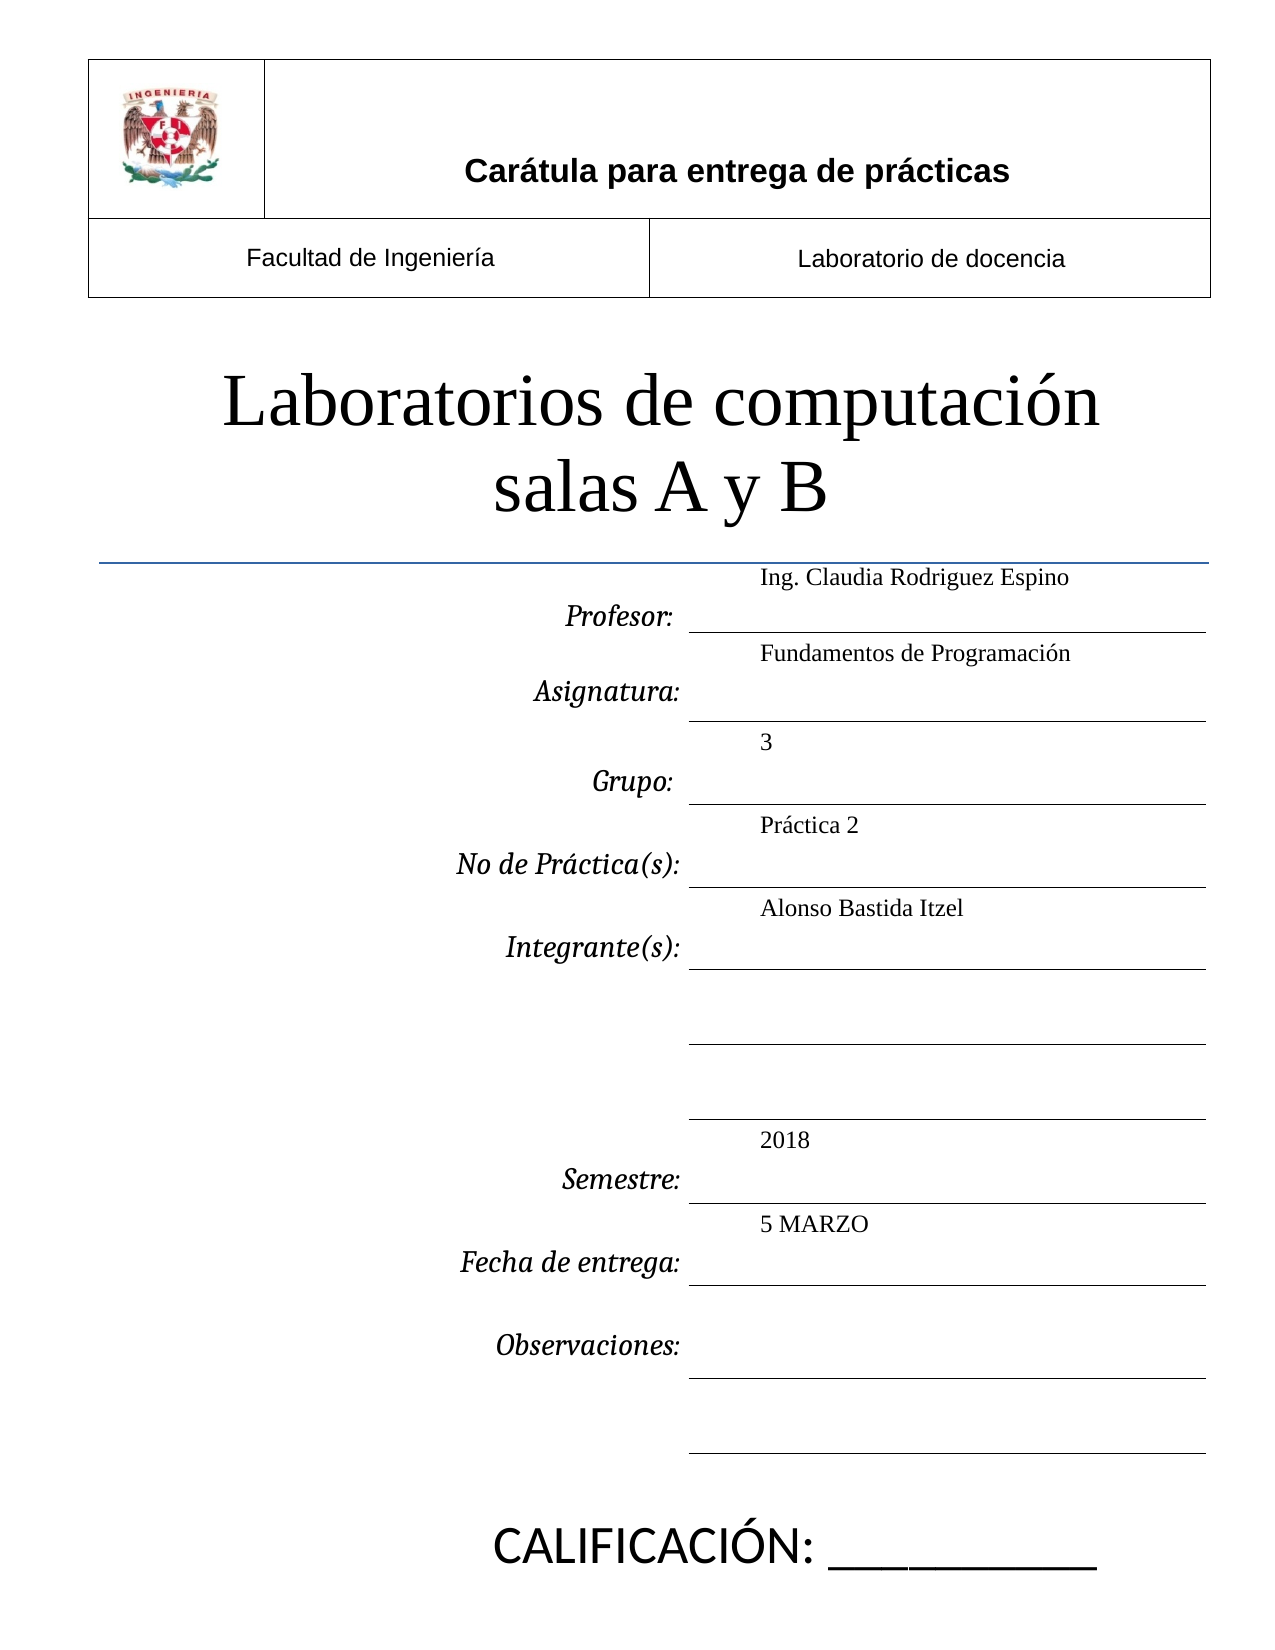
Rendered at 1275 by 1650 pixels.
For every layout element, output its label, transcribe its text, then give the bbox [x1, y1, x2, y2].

text CALIFICACIÓN: __________ [118, 1511, 1205, 1577]
table_cell Asignatura: [118, 631, 688, 721]
table_header [689, 556, 1206, 562]
table_header Carátula para entrega de prácticas [265, 60, 1210, 217]
table_cell [118, 969, 688, 1044]
table_cell [689, 1045, 1206, 1119]
table_header Profesor: [118, 564, 688, 631]
table_cell 2018 [689, 1120, 1206, 1202]
table_cell Integrante(s): [118, 887, 688, 969]
text salas A y B [118, 441, 1205, 528]
table_cell Fundamentos de Programación [689, 633, 1206, 721]
table_cell Laboratorio de docencia [650, 219, 1210, 297]
table_cell [689, 1379, 1206, 1453]
table_cell Semestre: [118, 1119, 688, 1202]
text Laboratorios de computación [118, 355, 1205, 441]
table_cell 5 MARZO [689, 1204, 1206, 1285]
table_cell [689, 970, 1206, 1044]
table_cell [689, 1286, 1206, 1378]
table_cell 3 [689, 722, 1206, 804]
table_cell Fecha de entrega: [118, 1203, 688, 1285]
table_header [118, 556, 688, 562]
table_cell Observaciones: [118, 1285, 688, 1378]
table_cell Alonso Bastida Itzel [689, 888, 1206, 969]
table_cell No de Práctica(s): [118, 804, 688, 887]
table_header Ing. Claudia Rodriguez Espino [689, 564, 1206, 631]
table_cell Facultad de Ingeniería [89, 219, 649, 297]
table_cell Grupo: [118, 721, 688, 804]
table_cell [118, 1378, 688, 1453]
table_cell [118, 1044, 688, 1119]
table_header [89, 60, 264, 217]
table_cell Práctica 2 [689, 805, 1206, 887]
